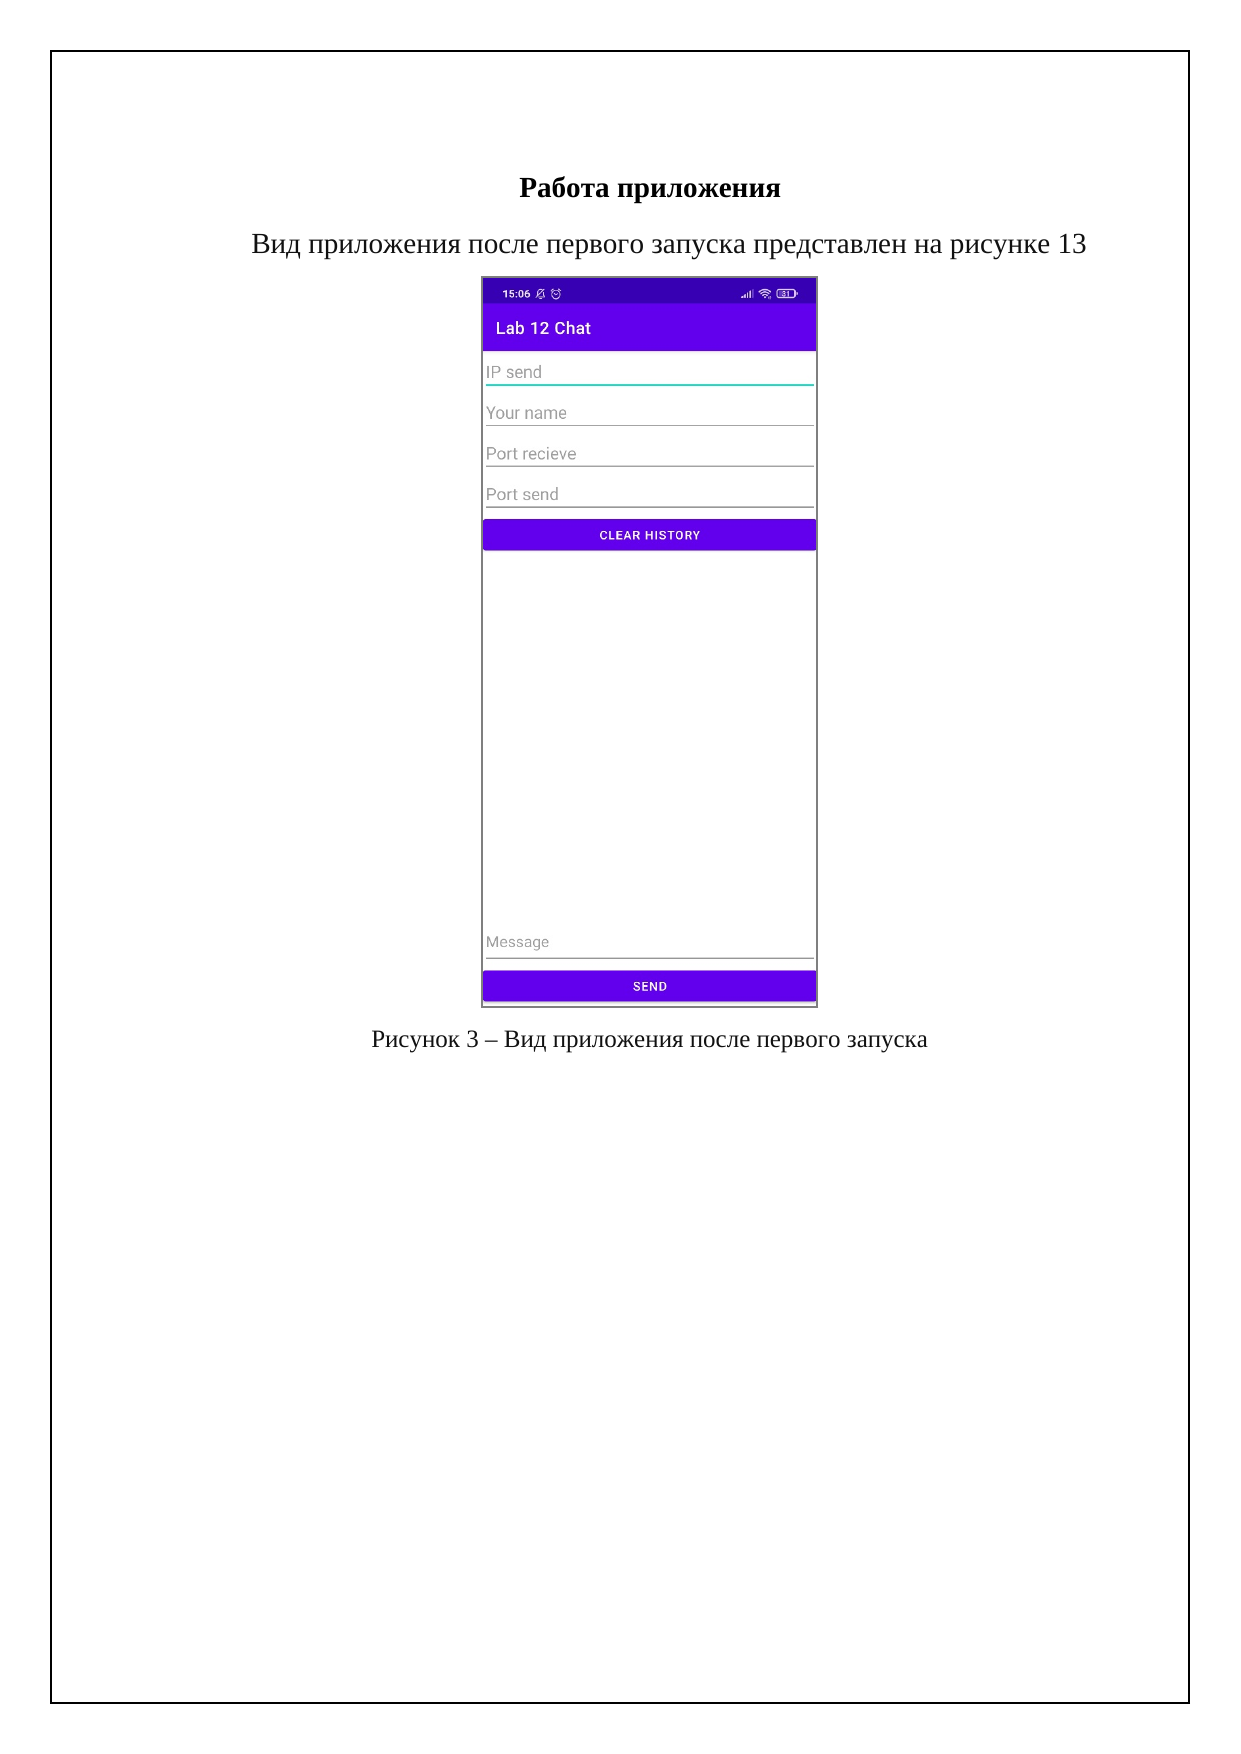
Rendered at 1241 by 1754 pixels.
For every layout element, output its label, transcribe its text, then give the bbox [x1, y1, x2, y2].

subtitle Работа приложения [252, 171, 1048, 204]
text Вид приложения после первого запуска представлен на рисунке 13 [177, 226, 251, 259]
text Рисунок 3 – Вид приложения после первого запуска [177, 1024, 1122, 1053]
